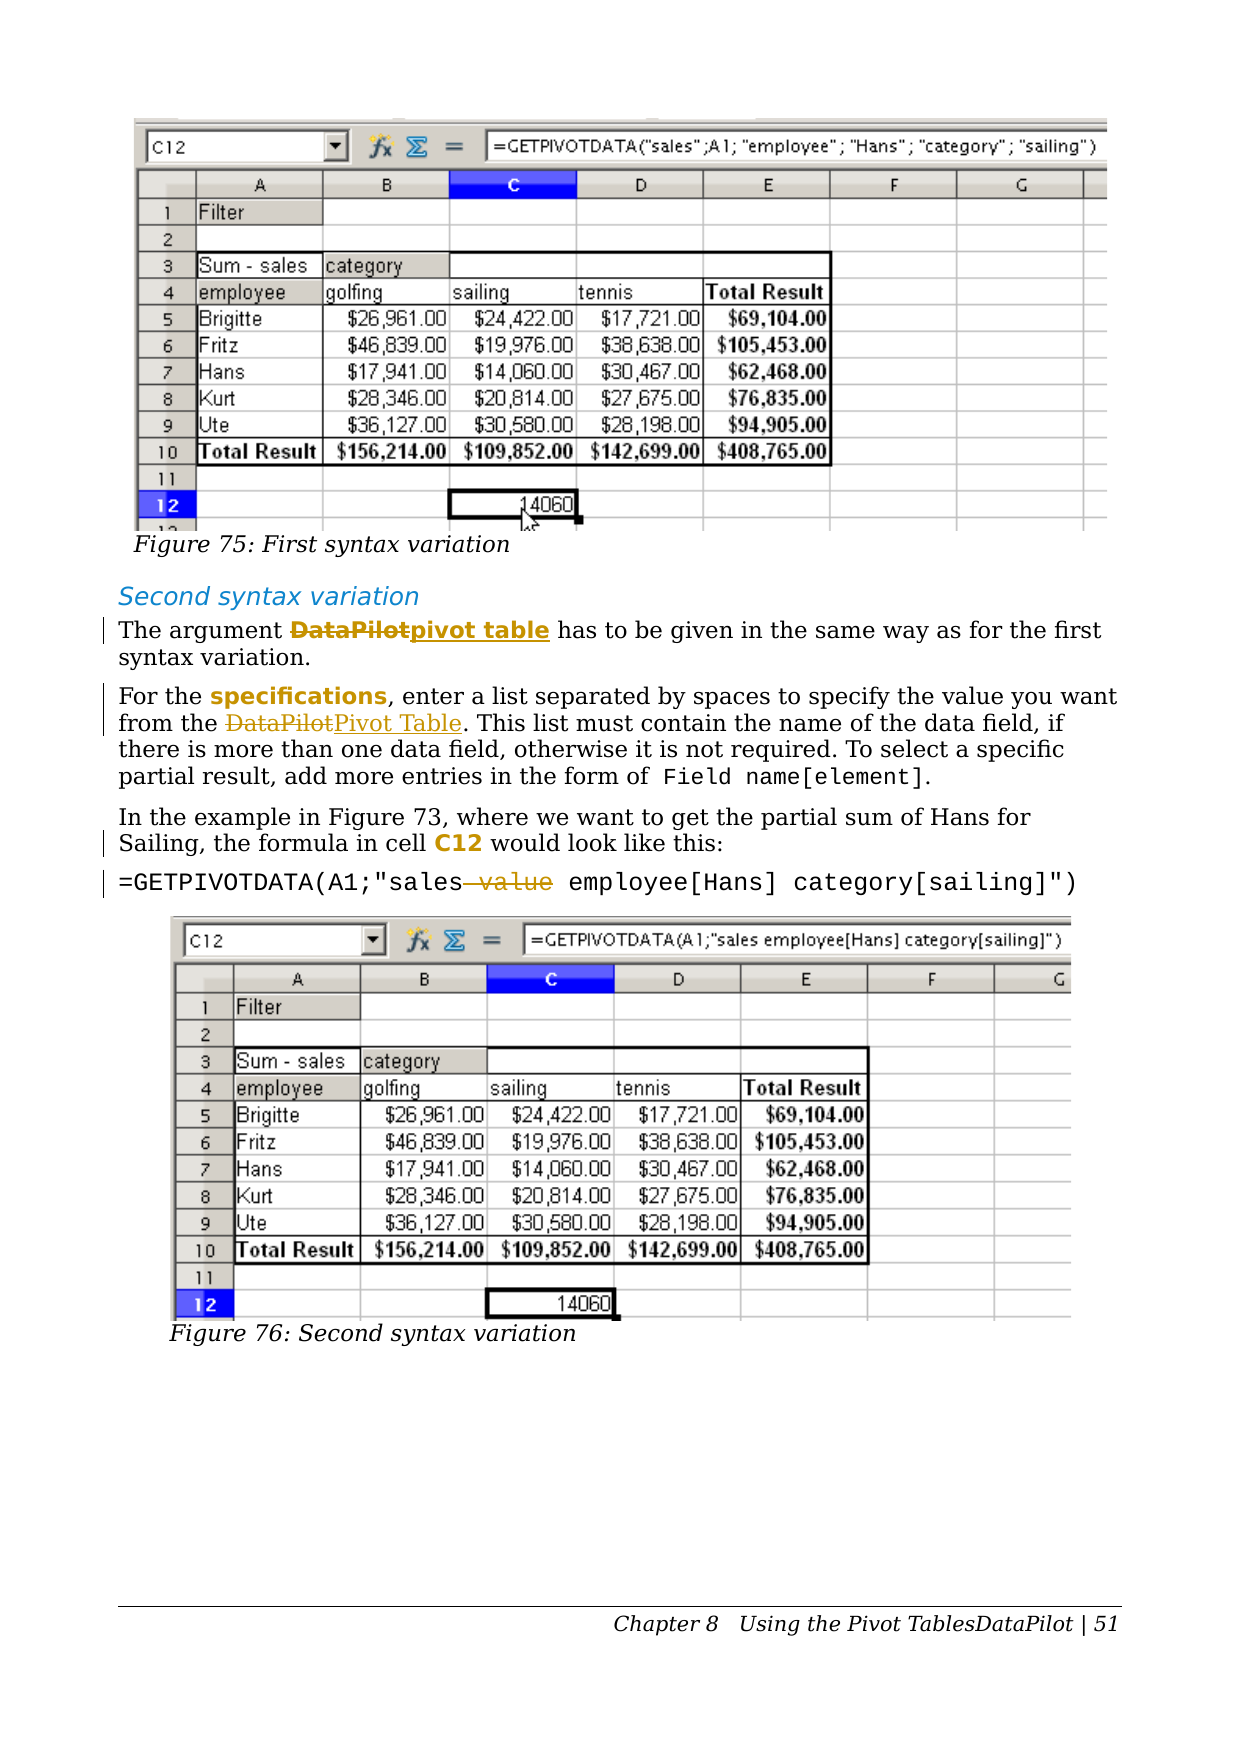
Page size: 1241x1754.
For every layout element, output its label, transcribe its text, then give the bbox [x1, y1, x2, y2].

text =GETPIVOTDATA(A1;"sales employee[Hans] category[sailing]") [118, 869, 1122, 898]
text For the specifications, enter a list separated by spaces to specify the value you want from the Pivot Table. This list must contain the name of the data field, if there is more than one data field, otherwise it is not required. To select a specific partial result, add more entries in the form of Field name[element]. [118, 683, 1122, 791]
text In the example in Figure 73, where we want to get the partial sum of Hans for Sailing, the formula in cell C12 would look like this: [118, 804, 1122, 857]
picture [169, 916, 1072, 1321]
picture [133, 118, 1108, 531]
text Figure 76: Second syntax variation [169, 1321, 1071, 1347]
subtitle Second syntax variation [118, 582, 1122, 611]
text Figure 75: First syntax variation [133, 531, 1107, 557]
text The argument pivot table has to be given in the same way as for the first syntax variation. [118, 617, 1122, 671]
